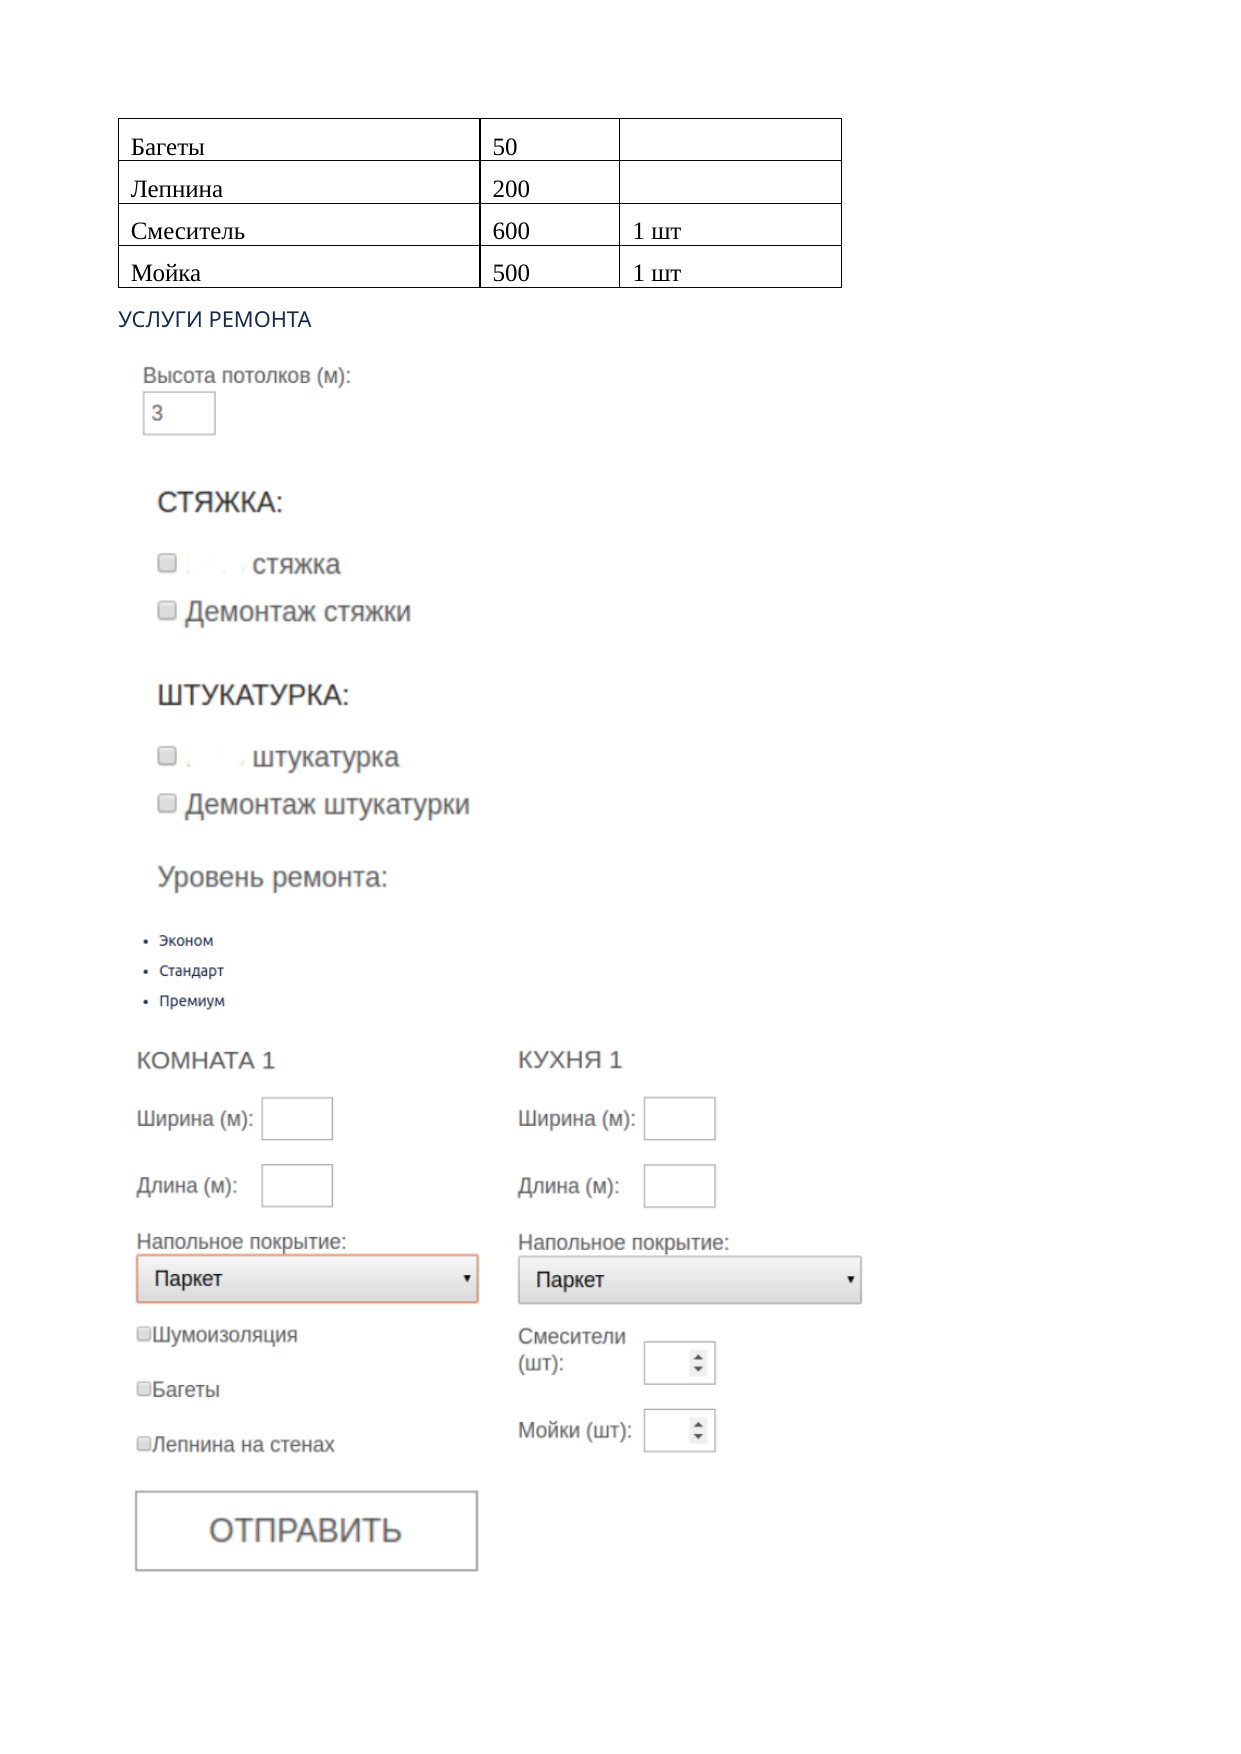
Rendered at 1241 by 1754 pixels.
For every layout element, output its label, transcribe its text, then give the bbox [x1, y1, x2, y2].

text УСЛУГИ РЕМОНТА [118, 304, 1122, 334]
table_cell 200 [481, 161, 619, 203]
table_cell Мойка [119, 246, 479, 287]
table_cell 600 [481, 204, 619, 245]
table_cell 50 [481, 119, 619, 160]
table_cell 1 шт [620, 204, 841, 245]
table_cell [620, 161, 841, 203]
table_cell Багеты [119, 119, 479, 160]
table_cell 500 [481, 246, 619, 287]
table_cell Лепнина [119, 161, 479, 203]
picture [121, 1028, 872, 1582]
picture [121, 354, 489, 1017]
table_cell [620, 119, 841, 160]
table_cell Смеситель [119, 204, 479, 245]
table_cell 1 шт [620, 246, 841, 287]
